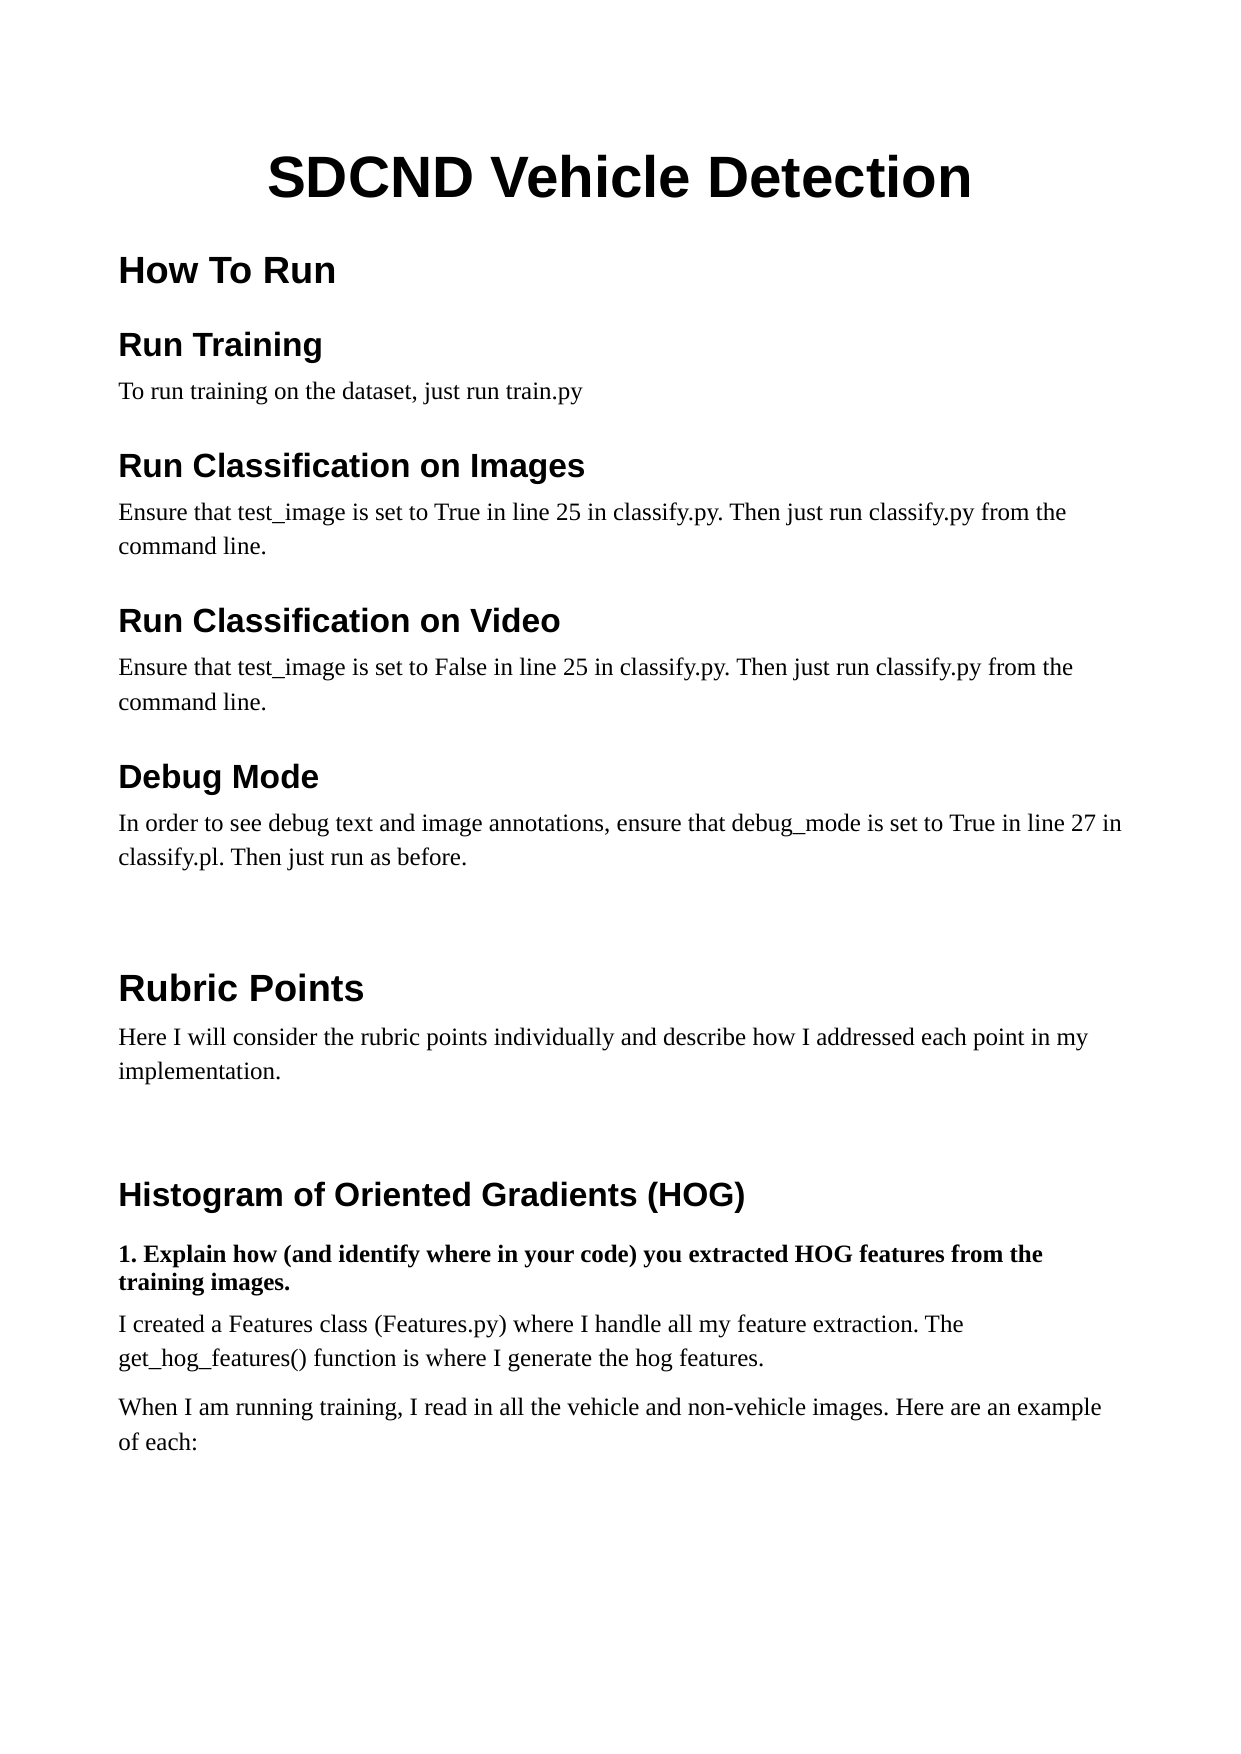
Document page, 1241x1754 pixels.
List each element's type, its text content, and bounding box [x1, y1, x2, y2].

text To run training on the dataset, just run train.py [118, 376, 1122, 404]
text In order to see debug text and image annotations, ensure that debug_mode is set to True in line 27 in classify.pl. Then just run as before. [118, 808, 1122, 871]
subtitle Run Training [118, 325, 1122, 363]
text When I am running training, I read in all the vehicle and non-vehicle images. Here are an example of each: [118, 1392, 1122, 1456]
text Ensure that test_image is set to False in line 25 in classify.py. Then just run classify.py from the command line. [118, 652, 1122, 716]
subtitle Rubric Points [118, 966, 1122, 1009]
subtitle How To Run [118, 248, 1122, 291]
text Ensure that test_image is set to True in line 25 in classify.py. Then just run classify.py from the command line. [118, 497, 1122, 560]
subtitle Run Classification on Video [118, 601, 1122, 640]
subtitle Histogram of Oriented Gradients (HOG) [118, 1175, 1122, 1214]
title SDCND Vehicle Detection [118, 143, 1122, 210]
text Here I will consider the rubric points individually and describe how I addressed each point in my implementation. [118, 1022, 1122, 1085]
subtitle Debug Mode [118, 757, 1122, 795]
text I created a Features class (Features.py) where I handle all my feature extraction. The get_hog_features() function is where I generate the hog features. [118, 1309, 1122, 1372]
subtitle Run Classification on Images [118, 446, 1122, 484]
subtitle 1. Explain how (and identify where in your code) you extracted HOG features from the training images. [118, 1239, 1122, 1296]
